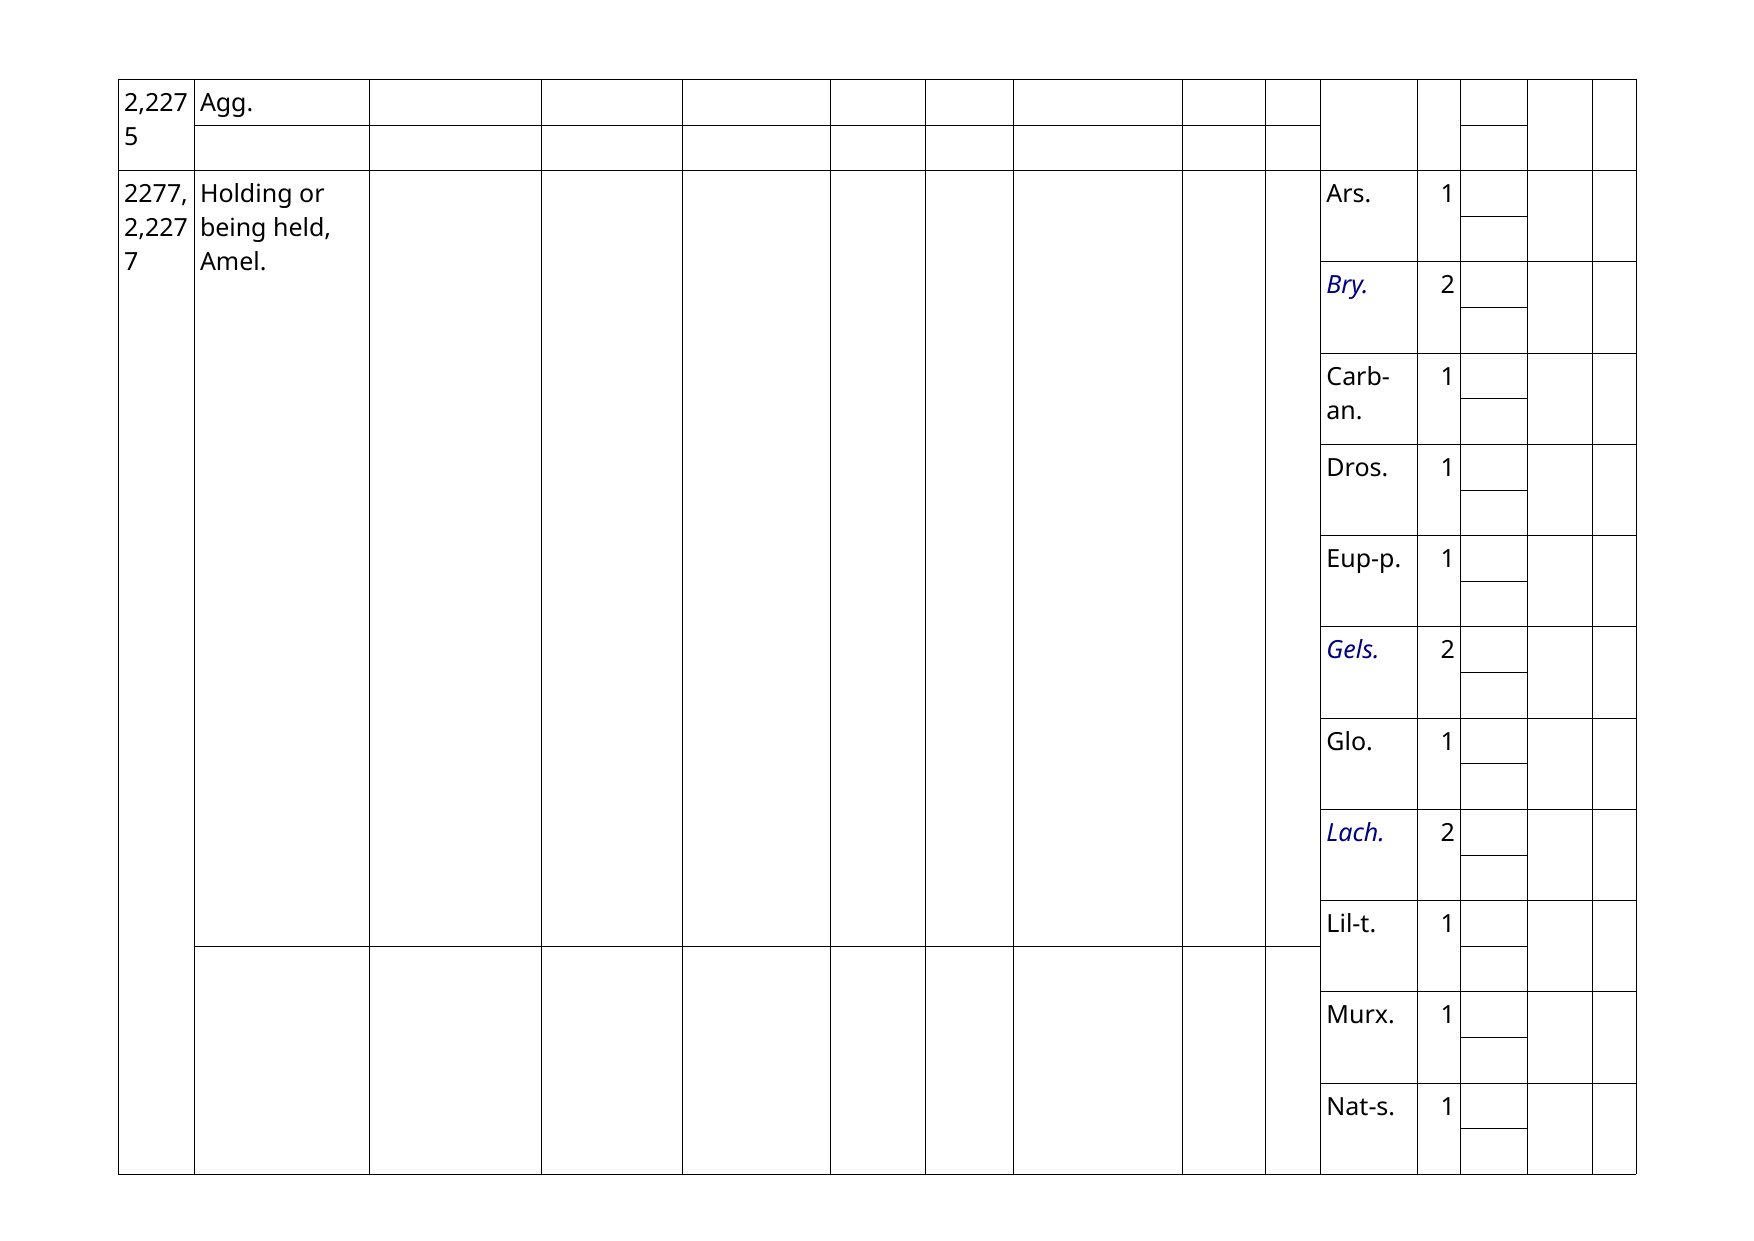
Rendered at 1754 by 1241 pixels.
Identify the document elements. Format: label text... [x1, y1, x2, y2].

table_cell [926, 126, 1013, 170]
table_cell [542, 947, 682, 1174]
table_cell Murx. [1321, 992, 1417, 1083]
table_cell [1461, 947, 1527, 991]
table_cell 2 [1418, 627, 1460, 718]
table_cell [1461, 217, 1527, 261]
table_cell [1461, 992, 1527, 1037]
table_cell [1461, 80, 1527, 124]
table_cell [831, 126, 925, 170]
table_cell Eup-p. [1321, 536, 1417, 626]
table_cell [1461, 308, 1527, 353]
table_cell 1 [1418, 445, 1460, 535]
table_cell [1461, 856, 1527, 900]
table_cell [370, 80, 541, 124]
table_cell [1528, 810, 1592, 900]
table_cell 1 [1418, 536, 1460, 626]
table_cell [1593, 810, 1636, 900]
table_cell [1461, 764, 1527, 809]
table_cell [1593, 901, 1636, 991]
table_cell [1014, 947, 1182, 1174]
table_cell 2,2275 [119, 80, 194, 170]
table_cell [1528, 171, 1592, 261]
table_cell [1014, 171, 1182, 946]
table_cell [1461, 354, 1527, 398]
table_cell [1418, 80, 1460, 170]
table_cell 1 [1418, 719, 1460, 809]
table_cell [1528, 262, 1592, 353]
table_cell [1593, 171, 1636, 261]
table_cell [926, 947, 1013, 1174]
table_cell Glo. [1321, 719, 1417, 809]
table_cell 1 [1418, 354, 1460, 444]
table_cell [1461, 491, 1527, 535]
table_cell [1528, 445, 1592, 535]
table_cell 1 [1418, 901, 1460, 991]
table_cell 2277,2,2277 [119, 171, 194, 1174]
table_cell [1593, 80, 1636, 170]
table_cell [1014, 126, 1182, 170]
table_cell [1461, 126, 1527, 170]
table_cell Carb-an. [1321, 354, 1417, 444]
table_cell Gels. [1321, 627, 1417, 718]
table_cell [1593, 354, 1636, 444]
table_cell [1461, 1129, 1527, 1174]
table_cell [370, 947, 541, 1174]
table_cell Agg. [195, 80, 369, 124]
table_cell [1461, 627, 1527, 672]
table_cell Bry. [1321, 262, 1417, 353]
table_cell [1321, 80, 1417, 170]
table_cell [1528, 627, 1592, 718]
table_cell [1183, 947, 1265, 1174]
table_cell Lil-t. [1321, 901, 1417, 991]
table_cell [1461, 673, 1527, 718]
table_cell [1461, 399, 1527, 444]
table_cell [683, 171, 830, 946]
table_cell Dros. [1321, 445, 1417, 535]
table_cell 2 [1418, 810, 1460, 900]
table_cell [926, 80, 1013, 124]
table_cell [1461, 262, 1527, 307]
table_cell [1528, 992, 1592, 1083]
table_cell [1266, 947, 1320, 1174]
table_cell [1461, 719, 1527, 763]
table_cell [1593, 627, 1636, 718]
table_cell [195, 126, 369, 170]
table_cell [831, 80, 925, 124]
table_cell [1528, 536, 1592, 626]
table_cell [1528, 719, 1592, 809]
table_cell [370, 171, 541, 946]
table_cell Ars. [1321, 171, 1417, 261]
table_cell [1593, 445, 1636, 535]
table_cell 1 [1418, 1084, 1460, 1174]
table_cell [1528, 1084, 1592, 1174]
table_cell [195, 947, 369, 1174]
table_cell [1266, 126, 1320, 170]
table_cell [683, 126, 830, 170]
table_cell [1461, 1084, 1527, 1128]
table_cell [1461, 1038, 1527, 1083]
table_cell [1528, 80, 1592, 170]
table_cell Nat-s. [1321, 1084, 1417, 1174]
table_cell [683, 80, 830, 124]
table_cell [1528, 901, 1592, 991]
table_cell 2 [1418, 262, 1460, 353]
table_cell [1528, 354, 1592, 444]
table_cell [542, 171, 682, 946]
table_cell [1593, 992, 1636, 1083]
table_cell [831, 947, 925, 1174]
table_cell [1593, 1084, 1636, 1174]
table_cell 1 [1418, 171, 1460, 261]
table_cell [1593, 536, 1636, 626]
table_cell [1183, 171, 1265, 946]
table_cell Holding or being held, Amel. [195, 171, 369, 946]
table_cell [1461, 171, 1527, 216]
table_cell [1461, 445, 1527, 489]
table_cell [1593, 262, 1636, 353]
table_cell [831, 171, 925, 946]
table_cell [1266, 80, 1320, 124]
table_cell [1014, 80, 1182, 124]
table_cell 1 [1418, 992, 1460, 1083]
table_cell [1183, 126, 1265, 170]
table_cell [370, 126, 541, 170]
table_cell [542, 80, 682, 124]
table_cell [1461, 582, 1527, 626]
table_cell [926, 171, 1013, 946]
table_cell Lach. [1321, 810, 1417, 900]
table_cell [1266, 171, 1320, 946]
table_cell [1183, 80, 1265, 124]
table_cell [1461, 536, 1527, 581]
table_cell [1593, 719, 1636, 809]
table_cell [542, 126, 682, 170]
table_cell [683, 947, 830, 1174]
table_cell [1461, 810, 1527, 854]
table_cell [1461, 901, 1527, 946]
